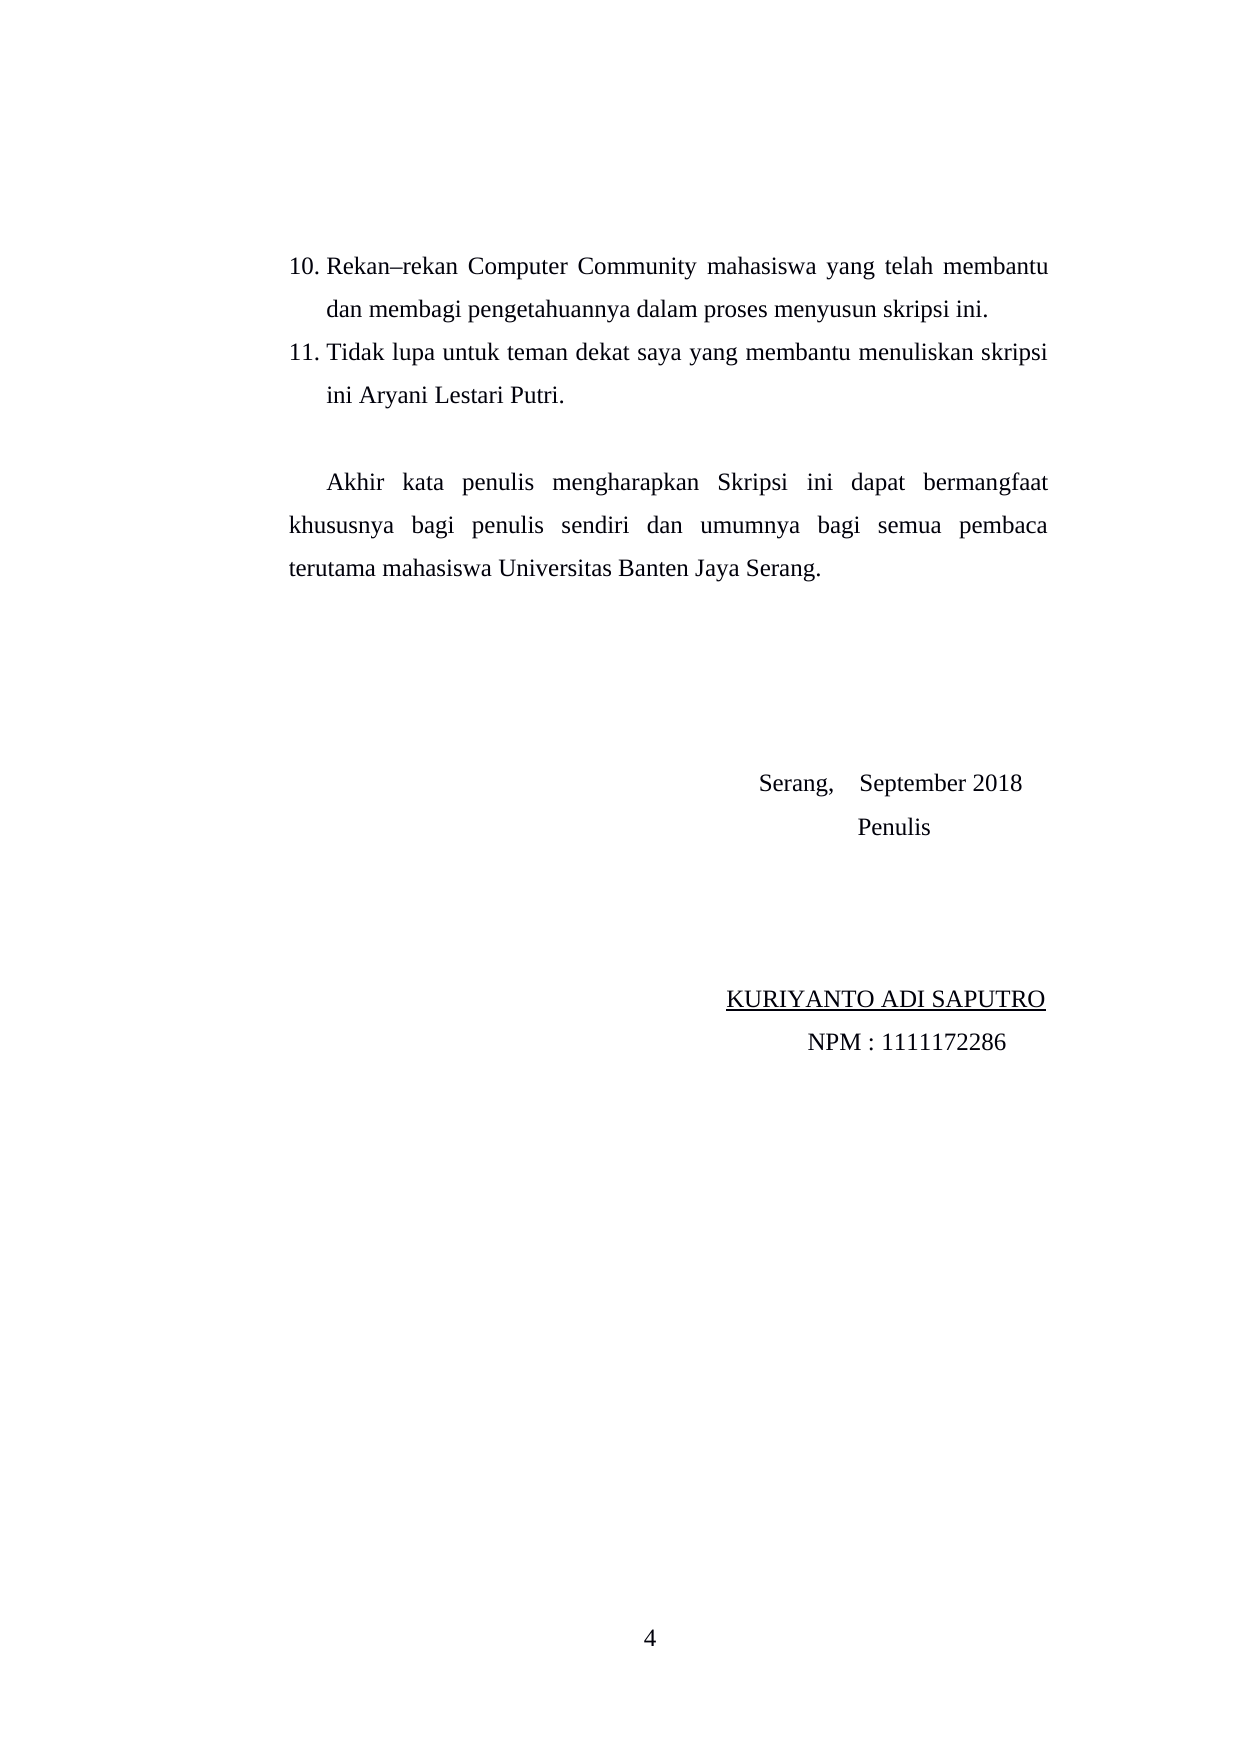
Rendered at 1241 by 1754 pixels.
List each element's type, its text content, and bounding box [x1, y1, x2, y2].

text Penulis [251, 812, 1048, 840]
text NPM : 1111172286 [401, 1027, 1048, 1056]
list Tidak lupa untuk teman dekat saya yang membantu menuliskan skripsi ini Aryani Lestari Putri. [288, 337, 1048, 409]
text Akhir kata penulis mengharapkan Skripsi ini dapat bermangfaat khususnya bagi penulis sendiri dan umumnya bagi semua pembaca terutama mahasiswa Universitas Banten Jaya Serang. [288, 467, 1048, 582]
text KURIYANTO ADI SAPUTRO [251, 984, 1048, 1013]
list Rekan–rekan Computer Community mahasiswa yang telah membantu dan membagi pengetahuannya dalam proses menyusun skripsi ini. [288, 251, 1048, 323]
text Serang, September 2018 [251, 768, 1048, 797]
